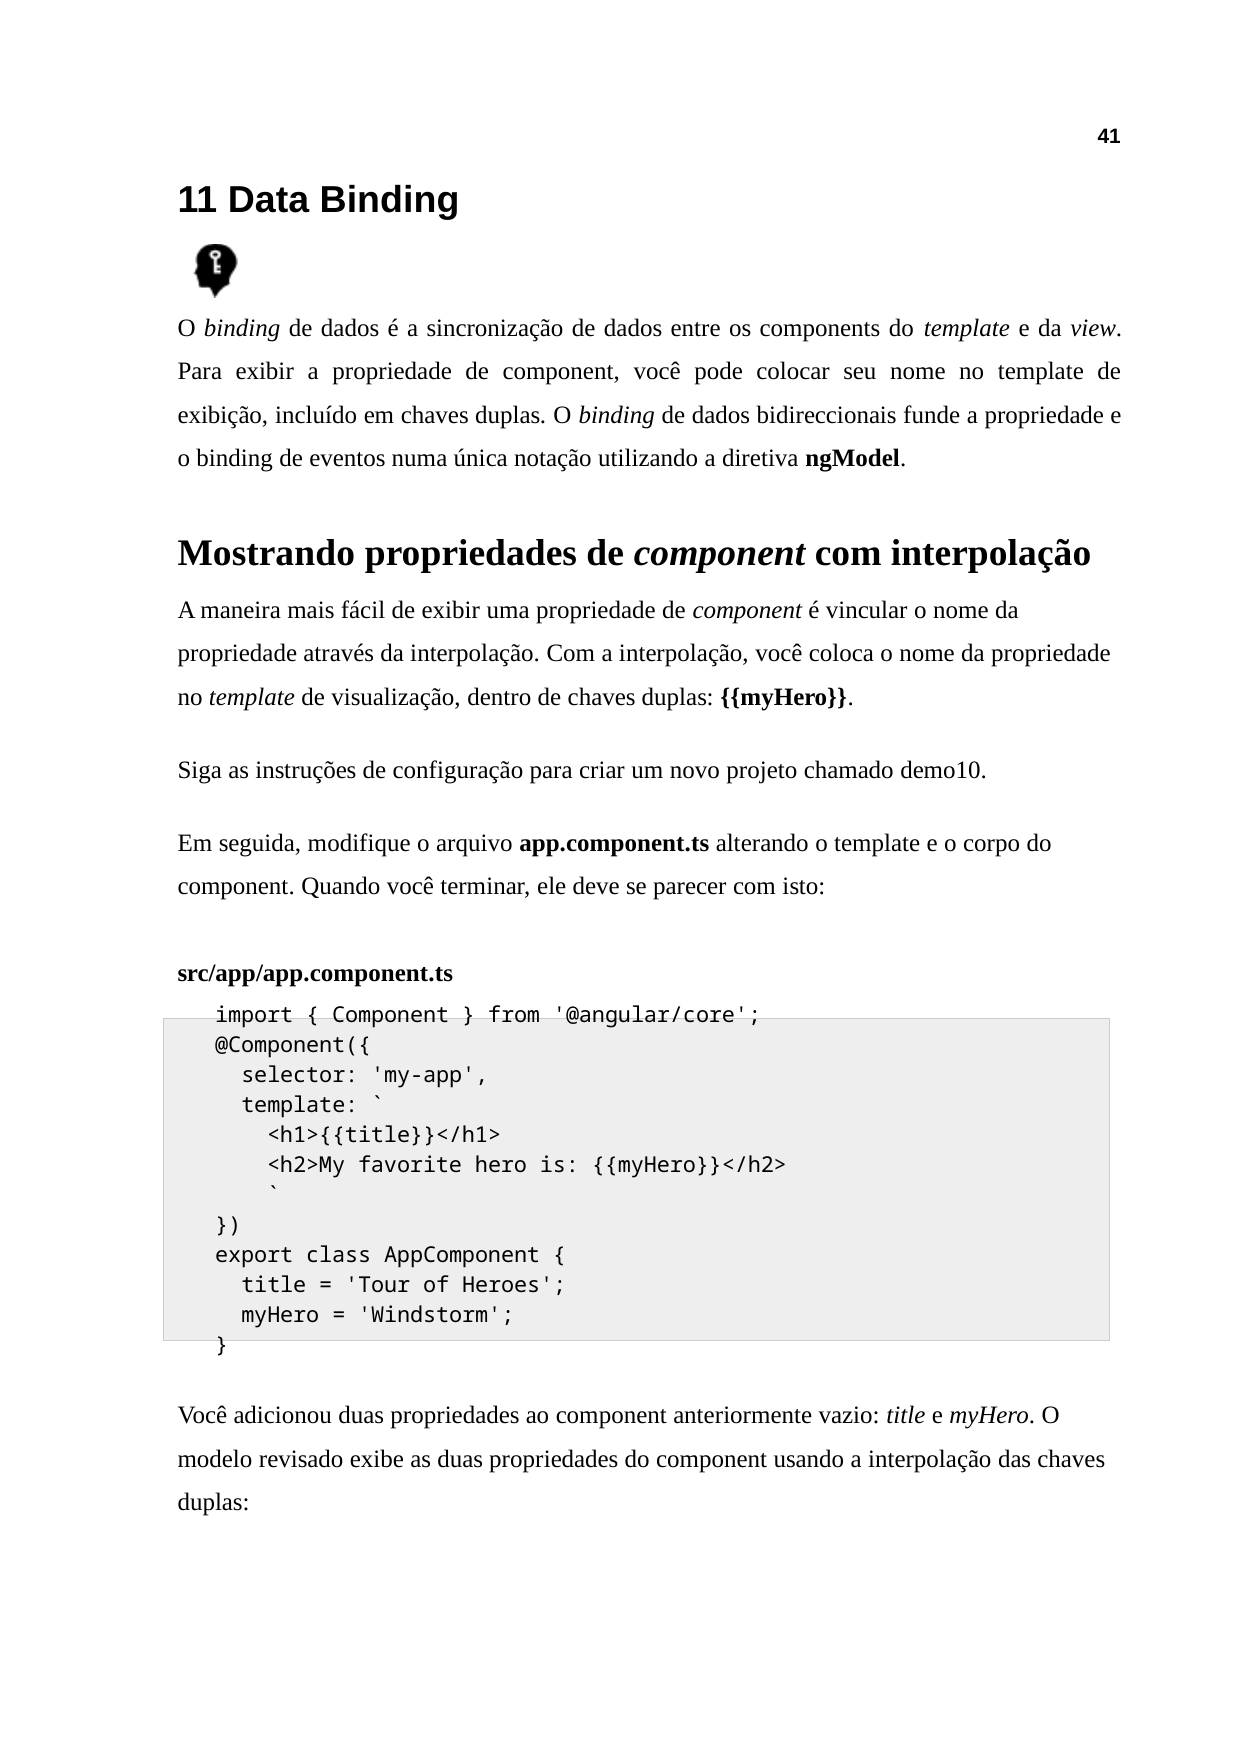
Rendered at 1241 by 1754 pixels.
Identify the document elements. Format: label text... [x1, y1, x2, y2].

text A maneira mais fácil de exibir uma propriedade de component é vincular o nome da propriedade através da interpolação. Com a interpolação, você coloca o nome da propriedade no template de visualização, dentro de chaves duplas: {{myHero}}. [177, 594, 1122, 711]
text Mostrando propriedades de component com interpolação [177, 530, 1122, 573]
text Em seguida, modifique o arquivo app.component.ts alterando o template e o corpo do component. Quando você terminar, ele deve se parecer com isto: [177, 828, 1122, 900]
picture [189, 244, 243, 298]
text src/app/app.component.ts [177, 958, 1122, 987]
text Você adicionou duas propriedades ao component anteriormente vazio: title e myHero. O modelo revisado exibe as duas propriedades do component usando a interpolação das chaves duplas: [177, 1400, 1122, 1516]
text O binding de dados é a sincronização de dados entre os components do template e da view. Para exibir a propriedade de component, você pode colocar seu nome no template de exibição, incluído em chaves duplas. O binding de dados bidireccionais funde a propriedade e o binding de eventos numa única notação utilizando a diretiva ngModel. [177, 242, 1122, 472]
subtitle Data Binding [177, 177, 1122, 220]
text Siga as instruções de configuração para criar um novo projeto chamado demo10. [177, 755, 1122, 784]
